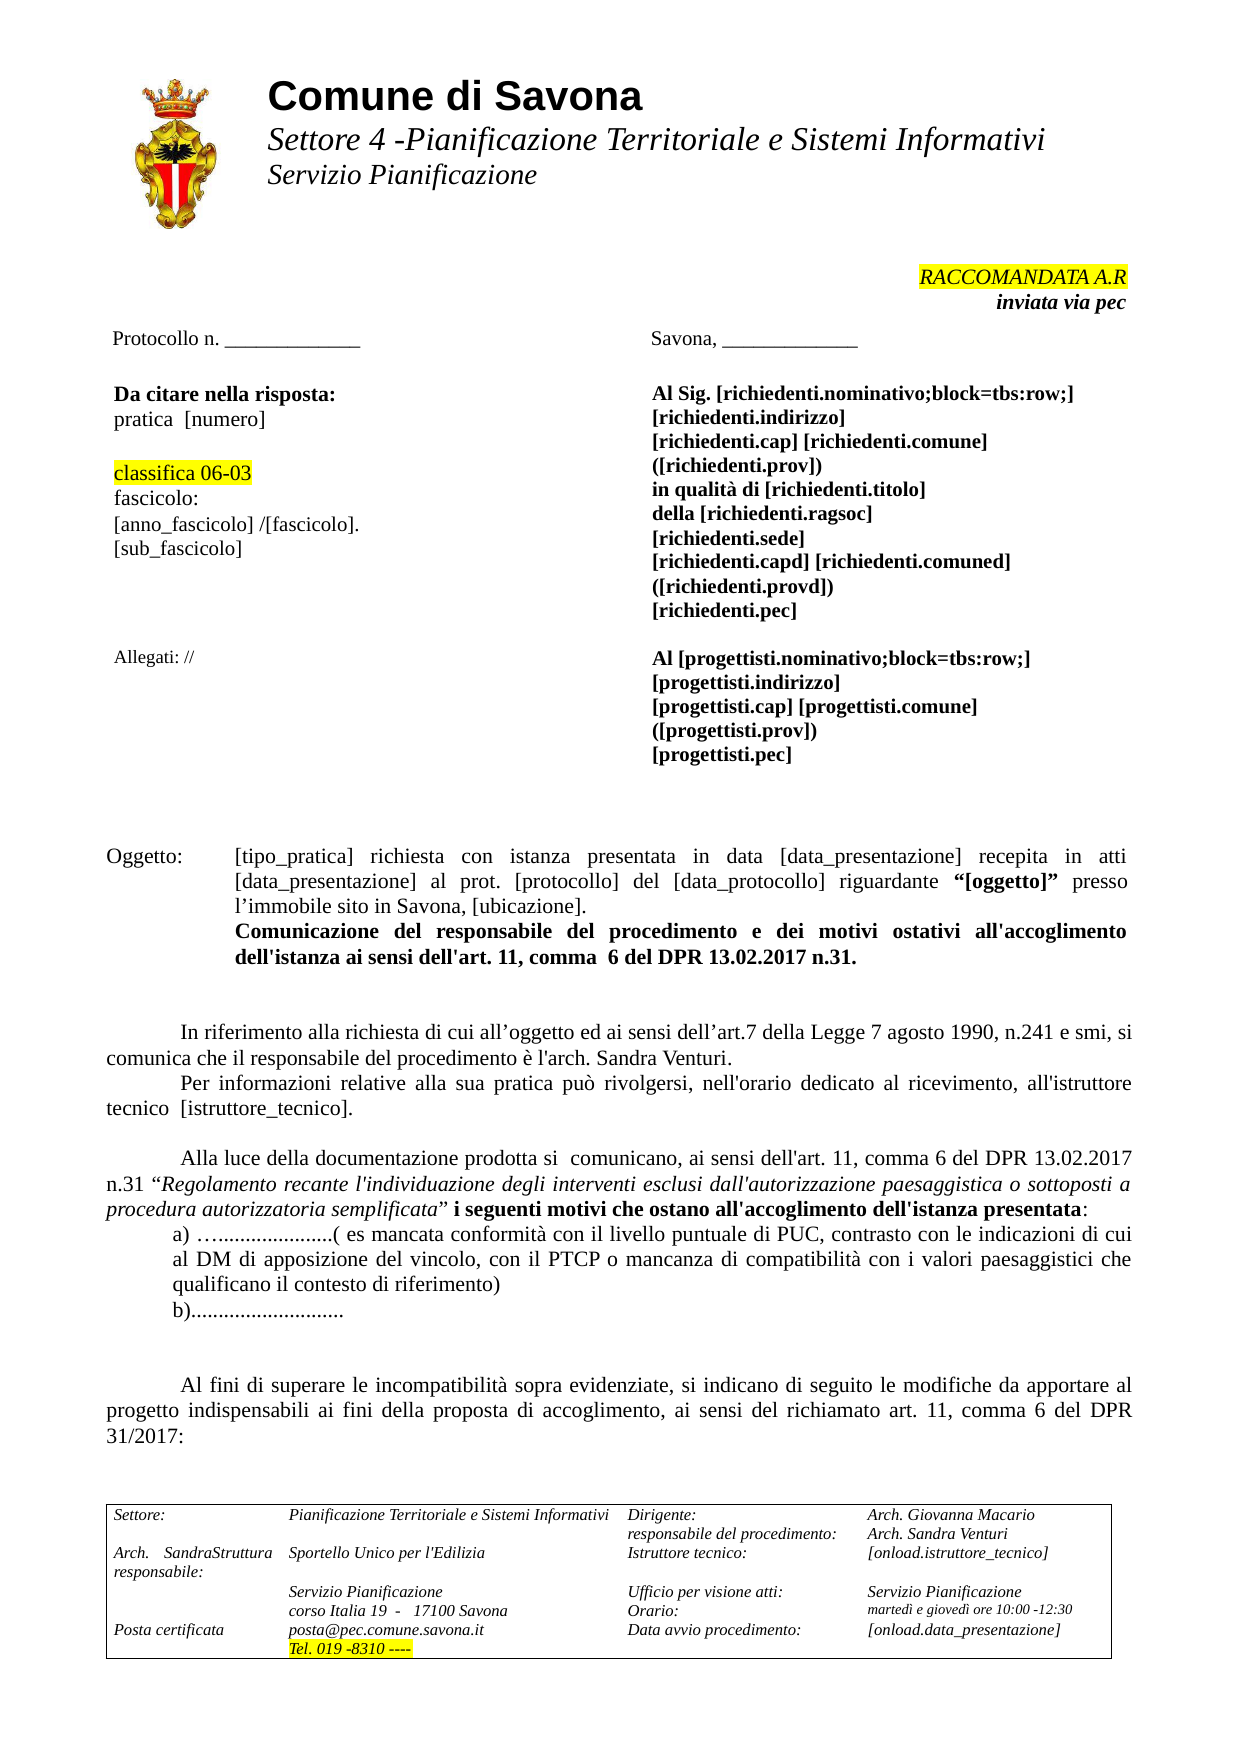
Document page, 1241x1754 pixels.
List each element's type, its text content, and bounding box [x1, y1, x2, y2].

table_cell Protocollo n. _____________ [106, 320, 645, 356]
text Al fini di superare le incompatibilità sopra evidenziate, si indicano di seguito le modifiche da apportare al progetto indispensabili ai fini della proposta di accoglimento, ai sensi del richiamato art. 11, comma 6 del DPR 31/2017: [106, 1372, 1134, 1448]
table_header [455, 381, 644, 646]
table_header Da citare nella risposta: pratica [numero] classifica 06-03 fascicolo: [anno_fascicolo] /[fascicolo].[sub_fascicolo] [106, 381, 455, 646]
table_cell Allegati: // [106, 646, 455, 792]
text a) ….....................( es mancata conformità con il livello puntuale di PUC, contrasto con le indicazioni di cui al DM di apposizione del vincolo, con il PTCP o mancanza di compatibilità con i valori paesaggistici che qualificano il contesto di riferimento) [172, 1221, 1134, 1297]
table_cell Savona, _____________ [645, 320, 1134, 356]
text Alla luce della documentazione prodotta si comunicano, ai sensi dell'art. 11, comma 6 del DPR 13.02.2017 n.31 “Regolamento recante l'individuazione degli interventi esclusi dall'autorizzazione paesaggistica o sottoposti a procedura autorizzatoria semplificata” i seguenti motivi che ostano all'accoglimento dell'istanza presentata: [106, 1145, 1134, 1221]
table_header Al Sig. [richiedenti.nominativo;block=tbs:row;] [richiedenti.indirizzo] [richiedenti.cap] [richiedenti.comune] ([richiedenti.prov]) in qualità di [richiedenti.titolo] della [richiedenti.ragsoc] [richiedenti.sede] [richiedenti.capd] [richiedenti.comuned] ([richiedenti.provd]) [richiedenti.pec] [644, 381, 1134, 646]
table_header Oggetto: [99, 843, 227, 969]
table_cell [455, 646, 644, 792]
picture [113, 79, 238, 229]
text Per informazioni relative alla sua pratica può rivolgersi, nell'orario dedicato al ricevimento, all'istruttore tecnico [istruttore_tecnico]. [106, 1070, 1134, 1120]
text In riferimento alla richiesta di cui all’oggetto ed ai sensi dell’art.7 della Legge 7 agosto 1990, n.241 e smi, si comunica che il responsabile del procedimento è l'arch. Sandra Venturi. [106, 1019, 1134, 1070]
text b)............................ [172, 1297, 1134, 1322]
table_header [tipo_pratica] richiesta con istanza presentata in data [data_presentazione] recepita in atti [data_presentazione] al prot. [protocollo] del [data_protocollo] riguardante “[oggetto]” presso l’immobile sito in Savona, [ubicazione]. Comunicazione del responsabile del procedimento e dei motivi ostativi all'accoglimento dell'istanza ai sensi dell'art. 11, comma 6 del DPR 13.02.2017 n.31. [227, 843, 1135, 969]
table_cell Al [progettisti.nominativo;block=tbs:row;] [progettisti.indirizzo] [progettisti.cap] [progettisti.comune] ([progettisti.prov]) [progettisti.pec] [644, 646, 1134, 792]
table_header RACCOMANDATA A.R inviata via pec [645, 259, 1134, 320]
table_header [106, 259, 645, 320]
